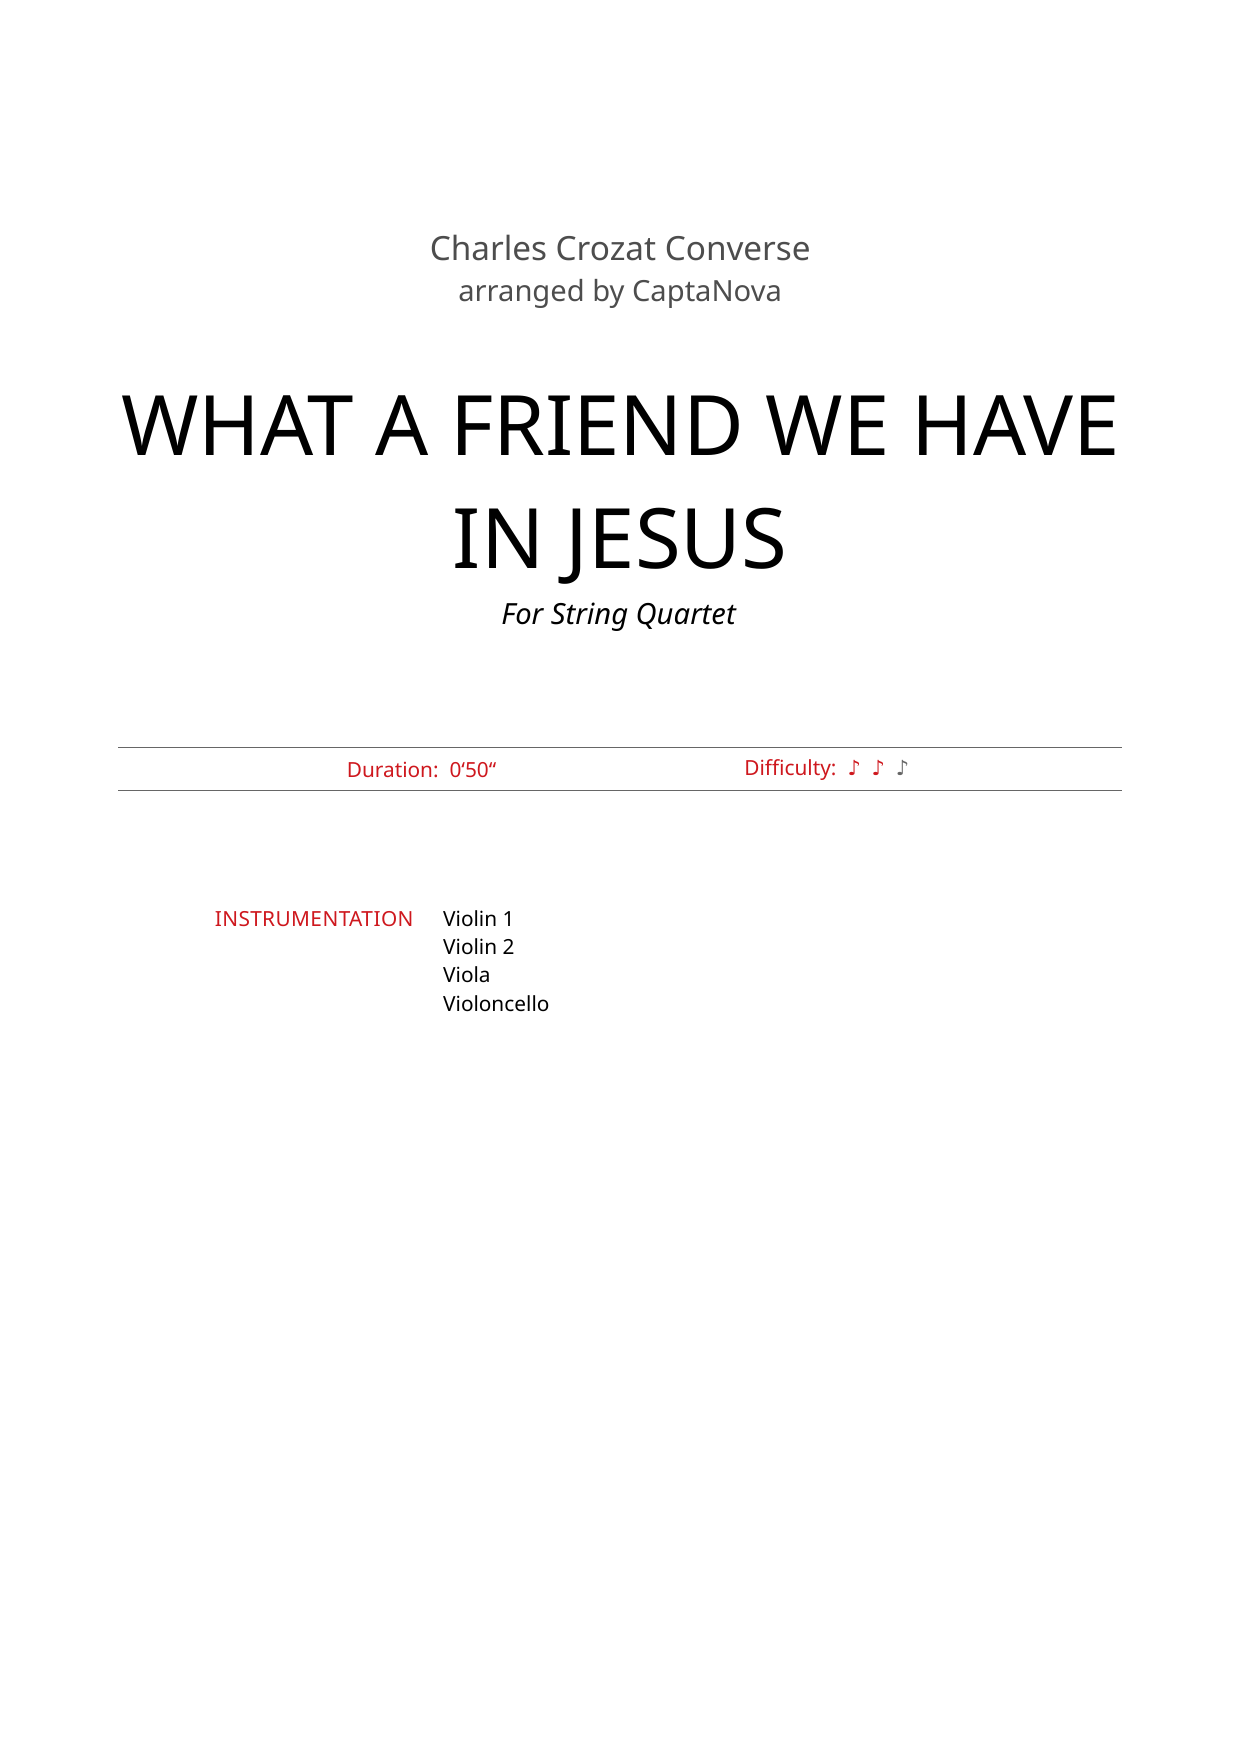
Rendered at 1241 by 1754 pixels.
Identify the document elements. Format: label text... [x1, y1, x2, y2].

text INSTRUMENTATION [118, 904, 413, 932]
text Violin 1 [443, 904, 768, 932]
table_header Duration: 0‘50‘‘ [118, 748, 620, 790]
text WHAT A FRIEND WE HAVE IN JESUS [118, 366, 1122, 593]
text Violin 2 [443, 932, 768, 961]
text For String Quartet [118, 593, 1122, 633]
text Violoncello [443, 989, 768, 1017]
table_header Difficulty: ♪ ♪ ♪ [620, 748, 1122, 790]
text Viola [443, 961, 768, 989]
text Charles Crozat Converse [118, 224, 1122, 270]
text arranged by CaptaNova [118, 270, 1122, 309]
